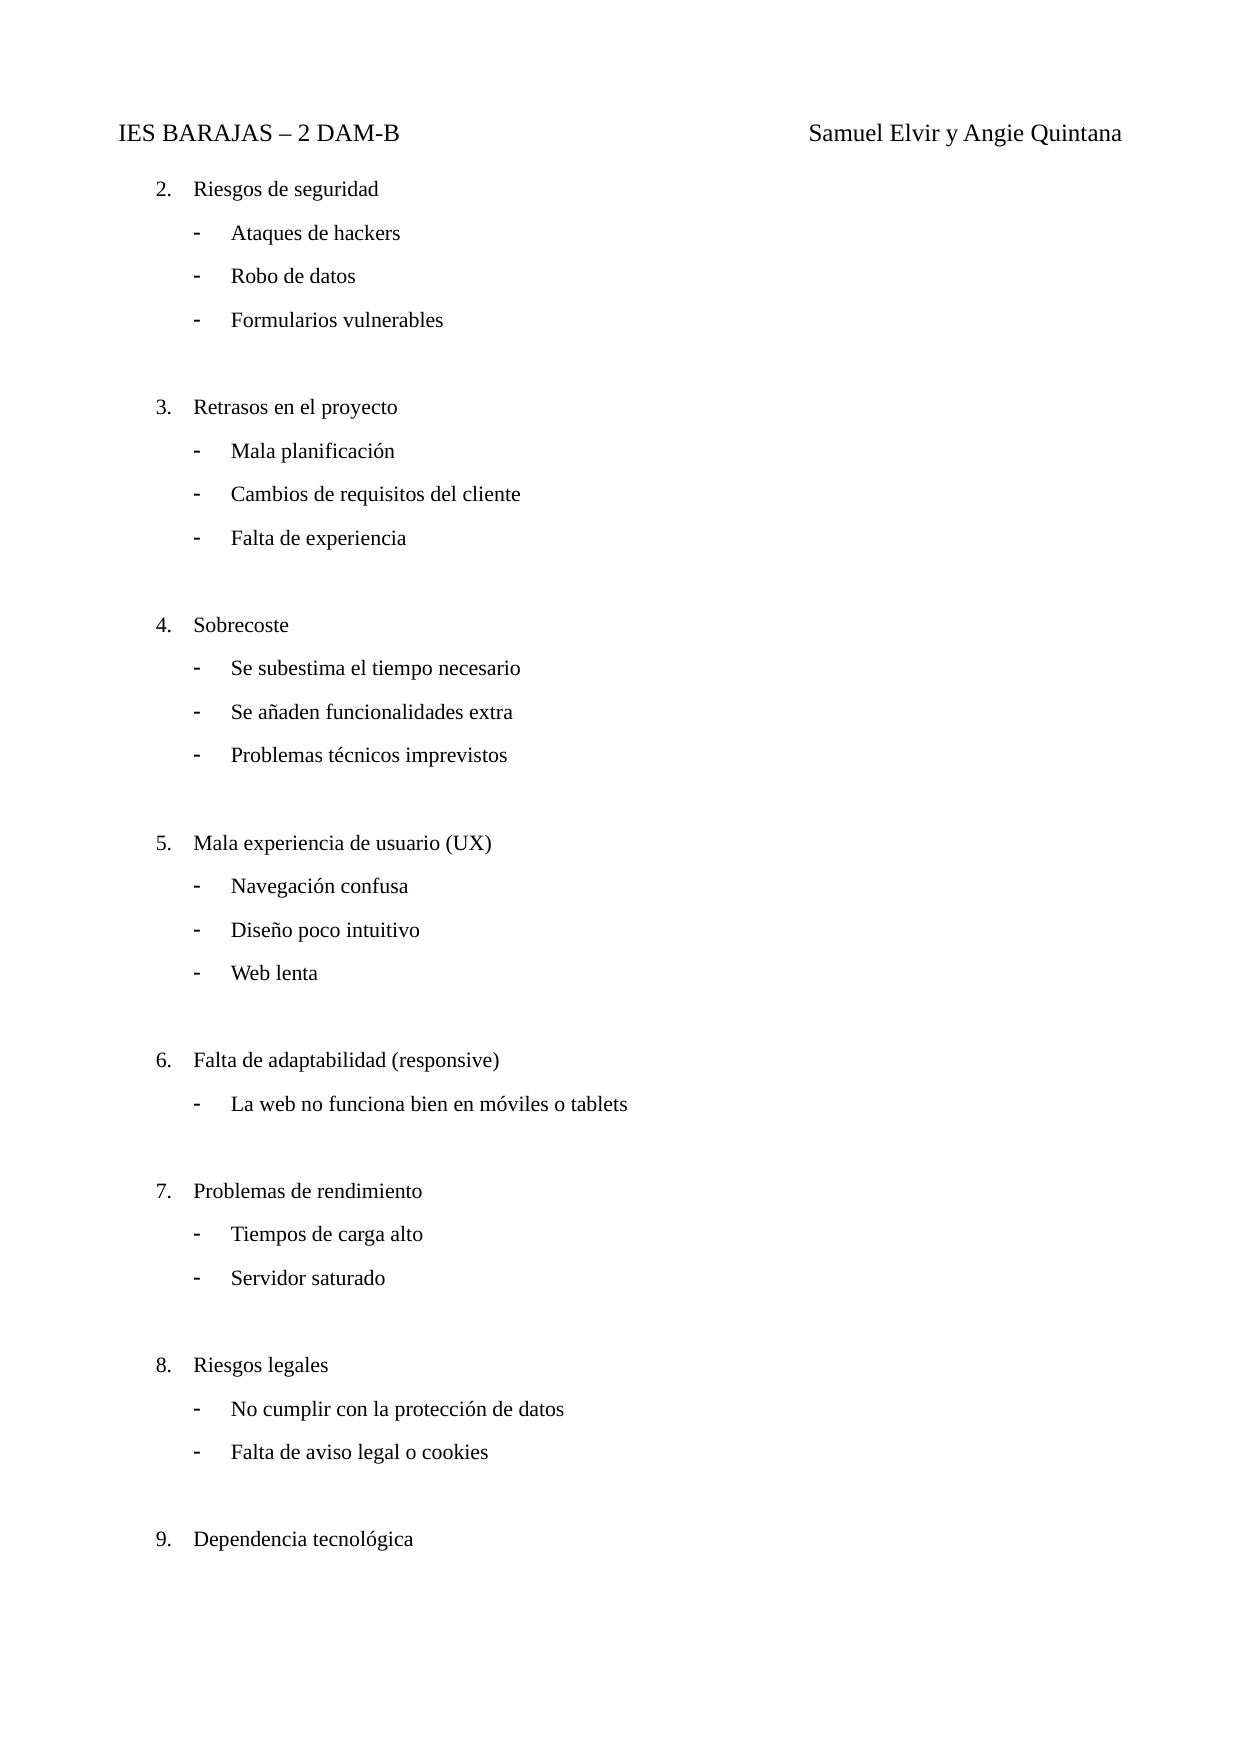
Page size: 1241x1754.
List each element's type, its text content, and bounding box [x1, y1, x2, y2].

list Riesgos legales [156, 1352, 1122, 1377]
list Cambios de requisitos del cliente [193, 481, 1122, 506]
list Web lenta [193, 960, 1122, 985]
list Retrasos en el proyecto [156, 394, 1122, 419]
list Ataques de hackers [193, 220, 1122, 245]
list Falta de aviso legal o cookies [193, 1439, 1122, 1464]
list Robo de datos [193, 263, 1122, 289]
list Se subestima el tiempo necesario [193, 655, 1122, 681]
list Falta de experiencia [193, 525, 1122, 550]
list Formularios vulnerables [193, 307, 1122, 332]
list Se añaden funcionalidades extra [193, 699, 1122, 724]
list Problemas técnicos imprevistos [193, 742, 1122, 768]
list Sobrecoste [156, 612, 1122, 637]
list Dependencia tecnológica [156, 1526, 1122, 1551]
list La web no funciona bien en móviles o tablets [193, 1091, 1122, 1116]
list Mala planificación [193, 438, 1122, 463]
list Riesgos de seguridad [156, 176, 1122, 202]
list Servidor saturado [193, 1265, 1122, 1290]
list No cumplir con la protección de datos [193, 1396, 1122, 1421]
list Mala experiencia de usuario (UX) [156, 829, 1122, 855]
list Falta de adaptabilidad (responsive) [156, 1047, 1122, 1072]
list Diseño poco intuitivo [193, 917, 1122, 942]
list Problemas de rendimiento [156, 1178, 1122, 1203]
list Navegación confusa [193, 873, 1122, 898]
list Tiempos de carga alto [193, 1221, 1122, 1247]
